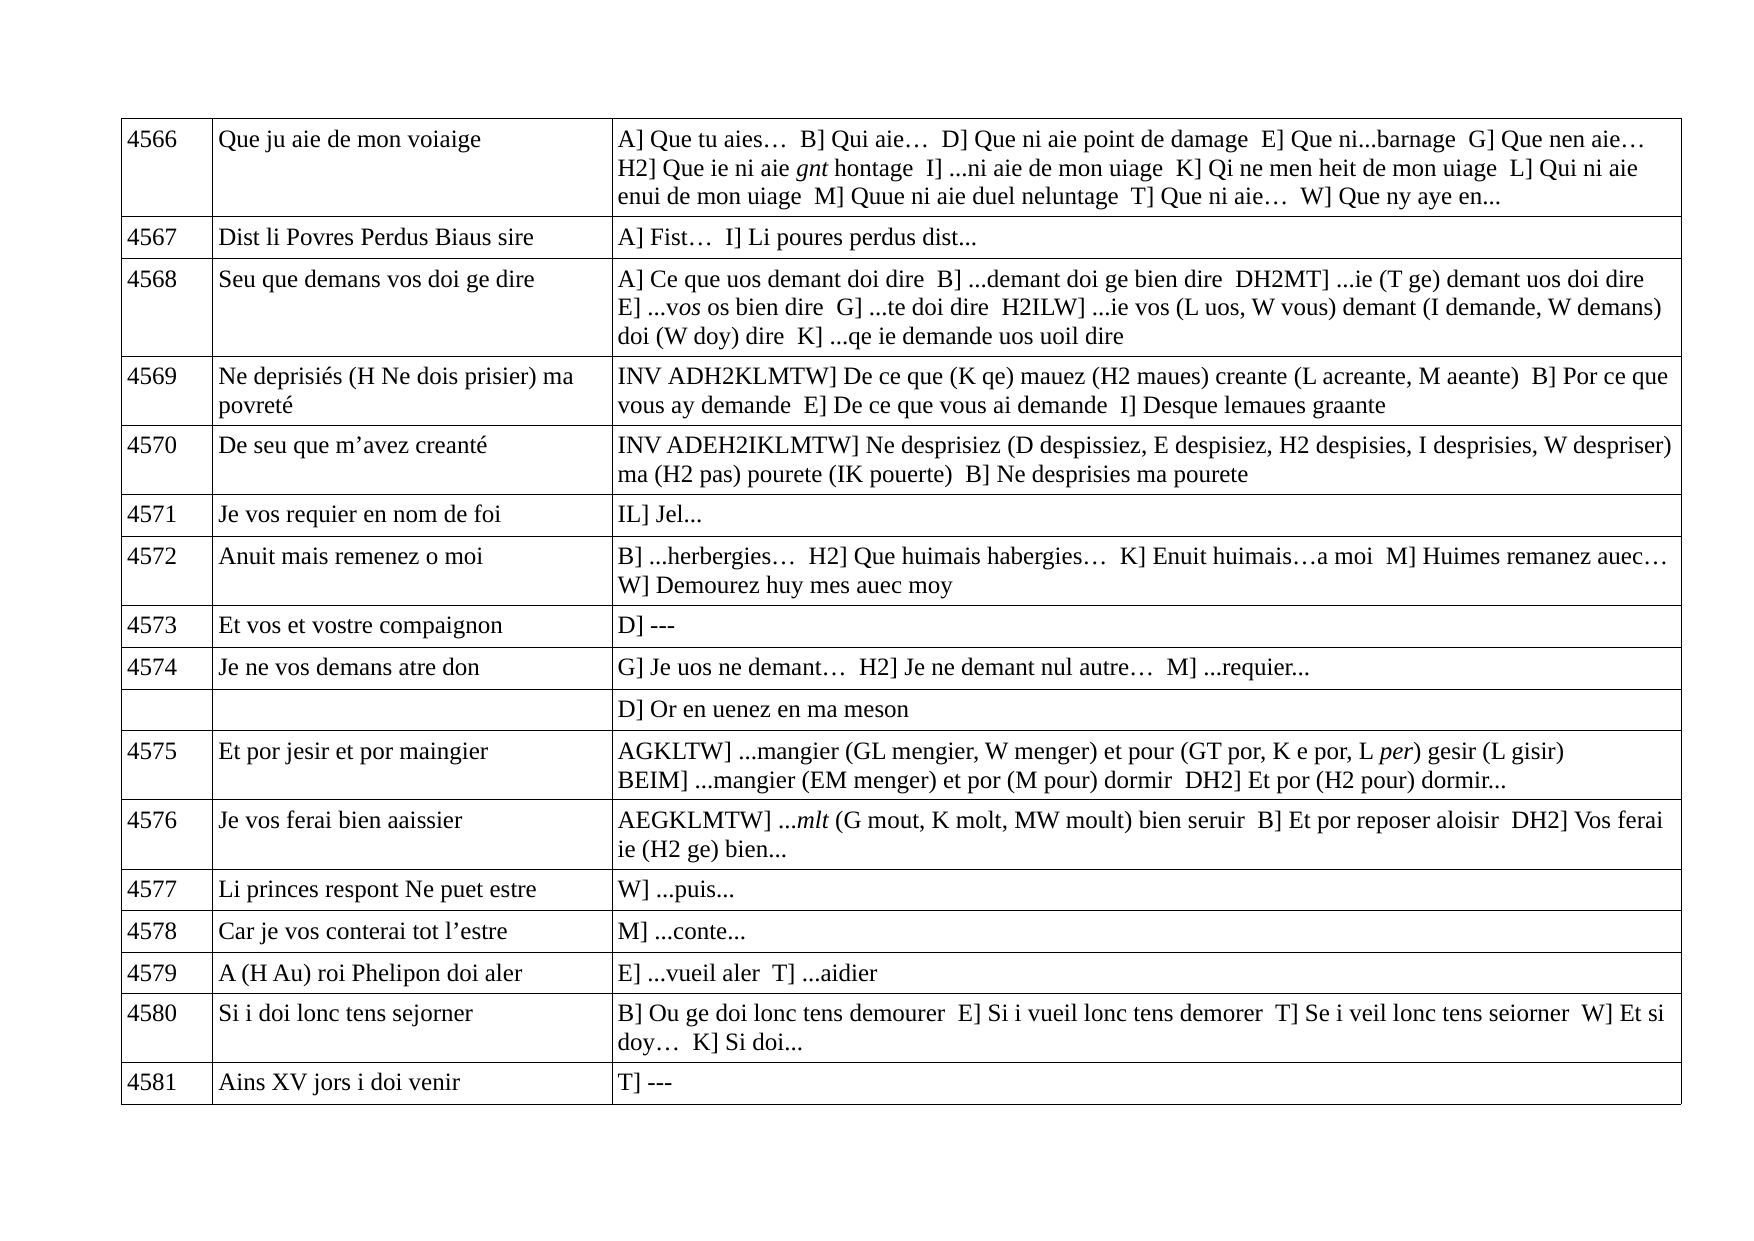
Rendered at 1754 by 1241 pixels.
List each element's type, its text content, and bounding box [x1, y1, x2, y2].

table_cell 4581 [122, 1063, 212, 1103]
table_cell A (H Au) roi Phelipon doi aler [213, 953, 612, 992]
table_cell AEGKLMTW] ...mlt (G mout, K molt, MW moult) bien seruir B] Et por reposer aloisir DH2] Vos ferai ie (H2 ge) bien... [613, 800, 1681, 868]
table_cell Que ju aie de mon voiaige [213, 119, 612, 216]
table_cell B] ...herbergies… H2] Que huimais habergies… K] Enuit huimais…a moi M] Huimes remanez auec… W] Demourez huy mes auec moy [613, 537, 1681, 605]
table_cell 4573 [122, 606, 212, 647]
table_cell 4574 [122, 648, 212, 688]
table_cell Car je vos conterai tot l’estre [213, 911, 612, 952]
table_cell 4567 [122, 217, 212, 258]
table_cell Ne deprisiés (H Ne dois prisier) ma povreté [213, 357, 612, 425]
table_cell A] Fist… I] Li poures perdus dist... [613, 217, 1681, 258]
table_cell 4575 [122, 731, 212, 799]
table_cell Li princes respont Ne puet estre [213, 870, 612, 910]
table_cell Je vos ferai bien aaissier [213, 800, 612, 868]
table_cell M] ...conte... [613, 911, 1681, 952]
table_cell Si i doi lonc tens sejorner [213, 994, 612, 1062]
table_cell A] Ce que uos demant doi dire B] ...demant doi ge bien dire DH2MT] ...ie (T ge) demant uos doi dire E] ...vos os bien dire G] ...te doi dire H2ILW] ...ie vos (L uos, W vous) demant (I demande, W demans) doi (W doy) dire K] ...qe ie demande uos uoil dire [613, 259, 1681, 356]
table_cell 4569 [122, 357, 212, 425]
table_cell 4578 [122, 911, 212, 952]
table_cell Je vos requier en nom de foi [213, 495, 612, 536]
table_cell A] Que tu aies… B] Qui aie… D] Que ni aie point de damage E] Que ni...barnage G] Que nen aie… H2] Que ie ni aie gnt hontage I] ...ni aie de mon uiage K] Qi ne men heit de mon uiage L] Qui ni aie enui de mon uiage M] Quue ni aie duel neluntage T] Que ni aie… W] Que ny aye en... [613, 119, 1681, 216]
table_cell 4576 [122, 800, 212, 868]
table_cell E] ...vueil aler T] ...aidier [613, 953, 1681, 992]
table_cell Et vos et vostre compaignon [213, 606, 612, 647]
table_cell 4570 [122, 426, 212, 494]
table_cell 4579 [122, 953, 212, 992]
table_cell INV ADH2KLMTW] De ce que (K qe) mauez (H2 maues) creante (L acreante, M aeante) B] Por ce que vous ay demande E] De ce que vous ai demande I] Desque lemaues graante [613, 357, 1681, 425]
table_cell 4572 [122, 537, 212, 605]
table_cell 4568 [122, 259, 212, 356]
table_cell B] Ou ge doi lonc tens demourer E] Si i vueil lonc tens demorer T] Se i veil lonc tens seiorner W] Et si doy… K] Si doi... [613, 994, 1681, 1062]
table_cell [213, 690, 612, 730]
table_cell Et por jesir et por maingier [213, 731, 612, 799]
table_cell D] --- [613, 606, 1681, 647]
table_cell 4566 [122, 119, 212, 216]
table_cell Ains XV jors i doi venir [213, 1063, 612, 1103]
table_cell 4580 [122, 994, 212, 1062]
table_cell [122, 690, 212, 730]
table_cell IL] Jel... [613, 495, 1681, 536]
table_cell Je ne vos demans atre don [213, 648, 612, 688]
table_cell 4571 [122, 495, 212, 536]
table_cell 4577 [122, 870, 212, 910]
table_cell INV ADEH2IKLMTW] Ne desprisiez (D despissiez, E despisiez, H2 despisies, I desprisies, W despriser) ma (H2 pas) pourete (IK pouerte) B] Ne desprisies ma pourete [613, 426, 1681, 494]
table_cell AGKLTW] ...mangier (GL mengier, W menger) et pour (GT por, K e por, L per) gesir (L gisir) BEIM] ...mangier (EM menger) et por (M pour) dormir DH2] Et por (H2 pour) dormir... [613, 731, 1681, 799]
table_cell D] Or en uenez en ma meson [613, 690, 1681, 730]
table_cell Seu que demans vos doi ge dire [213, 259, 612, 356]
table_cell Dist li Povres Perdus Biaus sire [213, 217, 612, 258]
table_cell De seu que m’avez creanté [213, 426, 612, 494]
table_cell Anuit mais remenez o moi [213, 537, 612, 605]
table_cell T] [613, 1063, 1681, 1103]
table_cell W] ...puis... [613, 870, 1681, 910]
table_cell G] Je uos ne demant… H2] Je ne demant nul autre… M] ...requier... [613, 648, 1681, 688]
